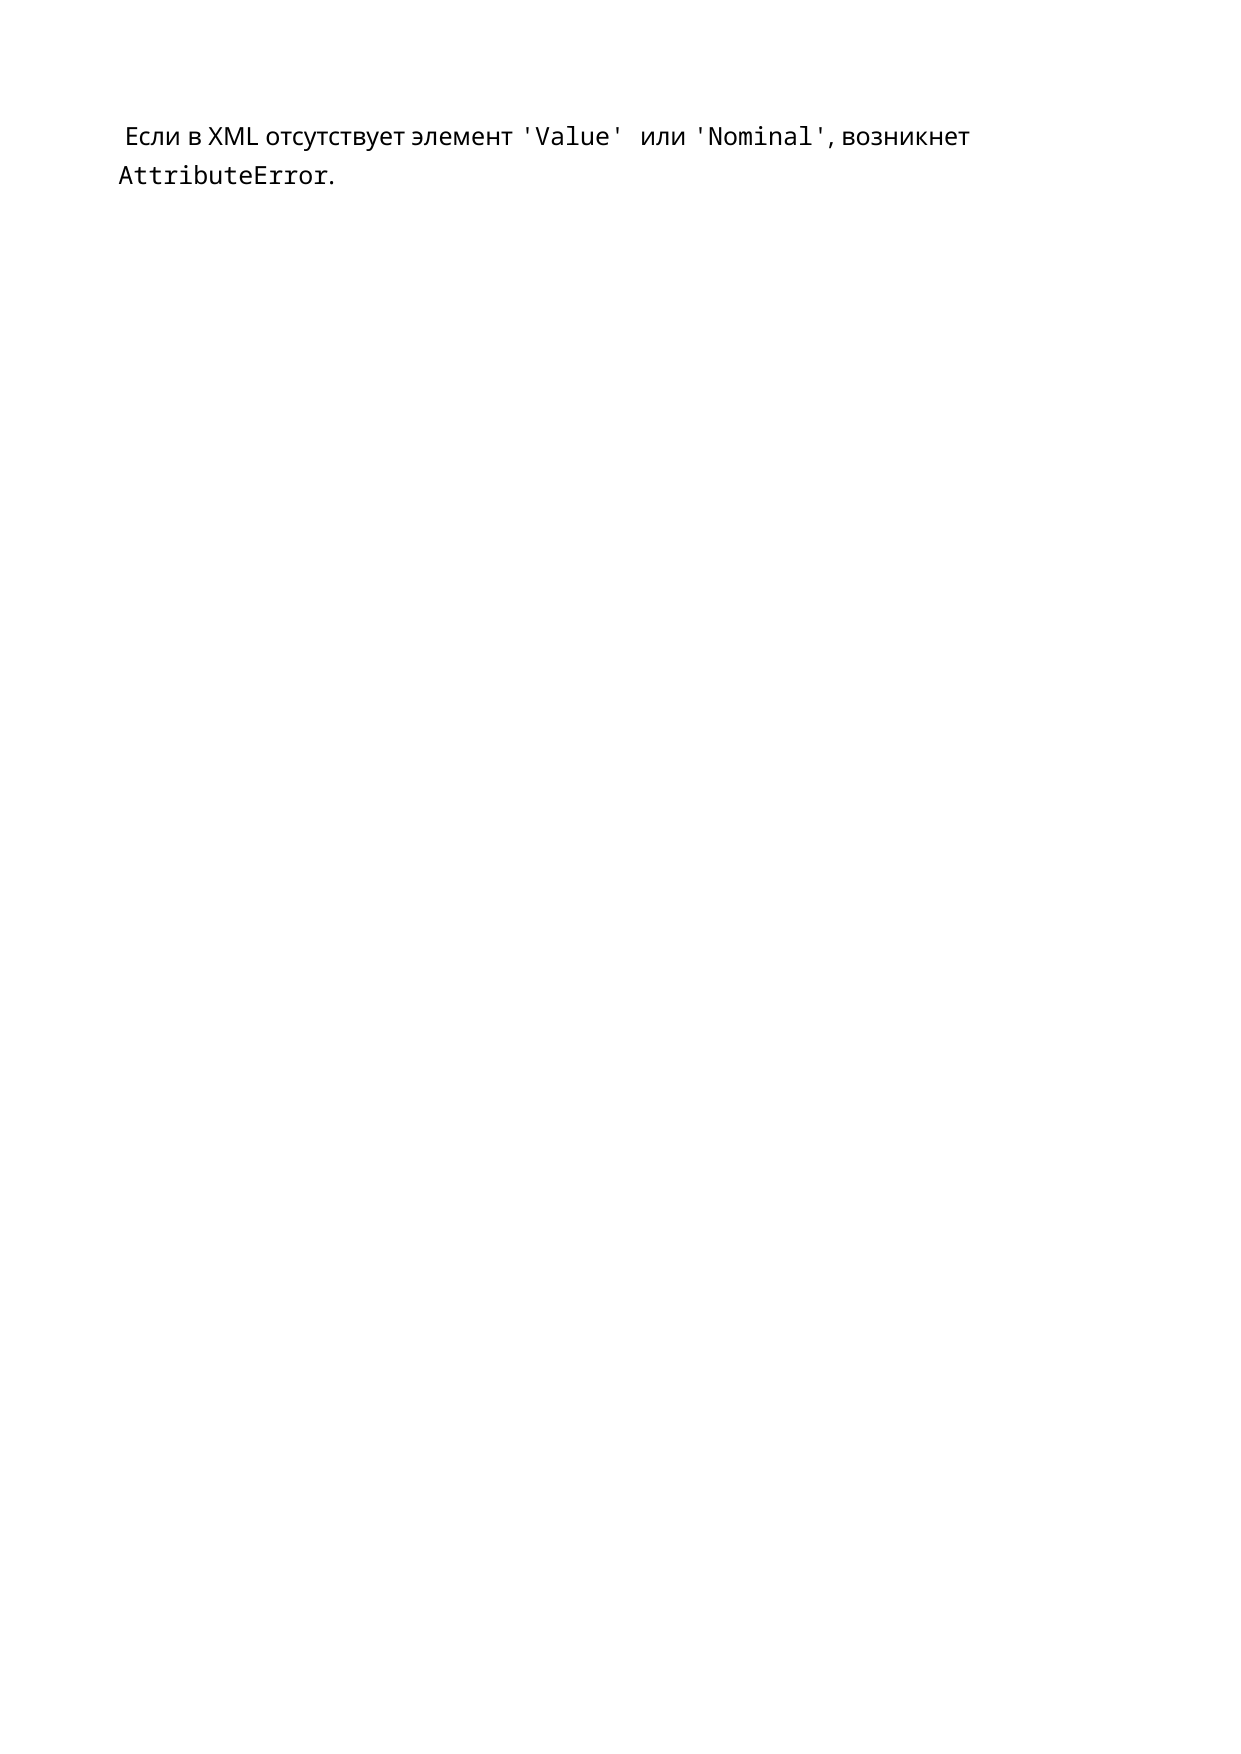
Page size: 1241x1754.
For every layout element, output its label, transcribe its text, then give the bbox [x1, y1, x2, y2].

text Если в XML отсутствует элемент 'Value' или 'Nominal', возникнет AttributeError. [118, 118, 1122, 191]
